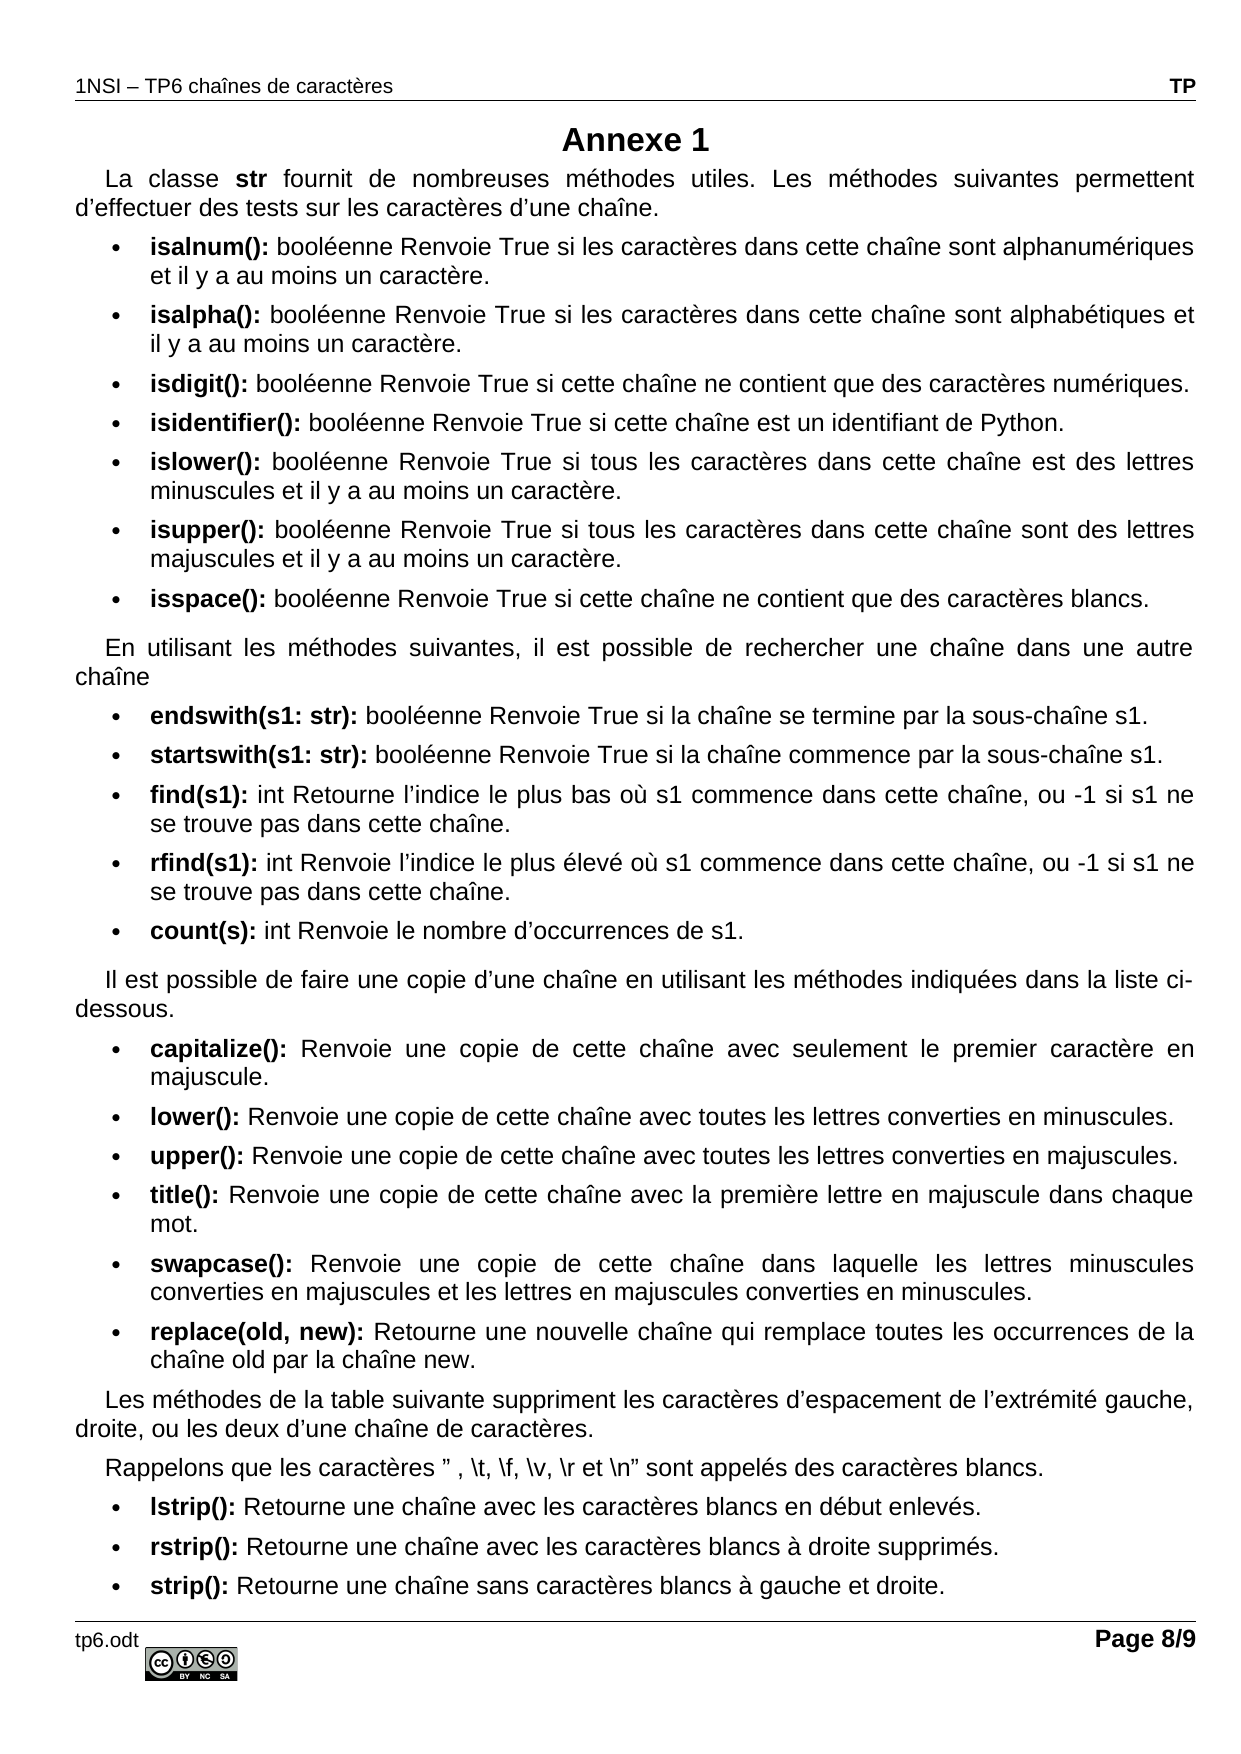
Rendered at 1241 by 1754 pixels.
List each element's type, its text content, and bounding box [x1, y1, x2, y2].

text Rappelons que les caractères ” , \t, \f, \v, \r et \n” sont appelés des caractères blancs. [75, 1453, 1196, 1482]
text La classe str fournit de nombreuses méthodes utiles. Les méthodes suivantes permettent d’effectuer des tests sur les caractères d’une chaîne. [75, 164, 1196, 222]
list isalpha(): booléenne Renvoie True si les caractères dans cette chaîne sont alphabétiques et il y a au moins un caractère. [112, 300, 1196, 358]
text Il est possible de faire une copie d’une chaîne en utilisant les méthodes indiquées dans la liste ci-dessous. [75, 965, 1196, 1023]
list isalnum(): booléenne Renvoie True si les caractères dans cette chaîne sont alphanumériques et il y a au moins un caractère. [112, 232, 1196, 290]
list endswith(s1: str): booléenne Renvoie True si la chaîne se termine par la sous-chaîne s1. [112, 701, 1196, 730]
text Les méthodes de la table suivante suppriment les caractères d’espacement de l’extrémité gauche, droite, ou les deux d’une chaîne de caractères. [75, 1385, 1196, 1442]
list replace(old, new): Retourne une nouvelle chaîne qui remplace toutes les occurrences de la chaîne old par la chaîne new. [112, 1317, 1196, 1374]
list swapcase(): Renvoie une copie de cette chaîne dans laquelle les lettres minuscules converties en majuscules et les lettres en majuscules converties en minuscules. [112, 1248, 1196, 1306]
list find(s1): int Retourne l’indice le plus bas où s1 commence dans cette chaîne, ou -1 si s1 ne se trouve pas dans cette chaîne. [112, 780, 1196, 837]
list isidentifier(): booléenne Renvoie True si cette chaîne est un identifiant de Python. [112, 408, 1196, 437]
list isupper(): booléenne Renvoie True si tous les caractères dans cette chaîne sont des lettres majuscules et il y a au moins un caractère. [112, 515, 1196, 573]
list rstrip(): Retourne une chaîne avec les caractères blancs à droite supprimés. [112, 1532, 1196, 1560]
list isdigit(): booléenne Renvoie True si cette chaîne ne contient que des caractères numériques. [112, 368, 1196, 397]
list strip(): Retourne une chaîne sans caractères blancs à gauche et droite. [112, 1571, 1196, 1600]
list startswith(s1: str): booléenne Renvoie True si la chaîne commence par la sous-chaîne s1. [112, 740, 1196, 769]
list title(): Renvoie une copie de cette chaîne avec la première lettre en majuscule dans chaque mot. [112, 1180, 1196, 1238]
list lstrip(): Retourne une chaîne avec les caractères blancs en début enlevés. [112, 1492, 1196, 1521]
picture [145, 1647, 238, 1681]
list isspace(): booléenne Renvoie True si cette chaîne ne contient que des caractères blancs. [112, 583, 1196, 612]
list capitalize(): Renvoie une copie de cette chaîne avec seulement le premier caractère en majuscule. [112, 1033, 1196, 1091]
list count(s): int Renvoie le nombre d’occurrences de s1. [112, 916, 1196, 945]
list islower(): booléenne Renvoie True si tous les caractères dans cette chaîne est des lettres minuscules et il y a au moins un caractère. [112, 447, 1196, 505]
list lower(): Renvoie une copie de cette chaîne avec toutes les lettres converties en minuscules. [112, 1102, 1196, 1130]
list rfind(s1): int Renvoie l’indice le plus élevé où s1 commence dans cette chaîne, ou -1 si s1 ne se trouve pas dans cette chaîne. [112, 848, 1196, 905]
text Annexe 1 [75, 120, 1196, 158]
list upper(): Renvoie une copie de cette chaîne avec toutes les lettres converties en majuscules. [112, 1141, 1196, 1170]
text En utilisant les méthodes suivantes, il est possible de rechercher une chaîne dans une autre chaîne [75, 633, 1196, 690]
